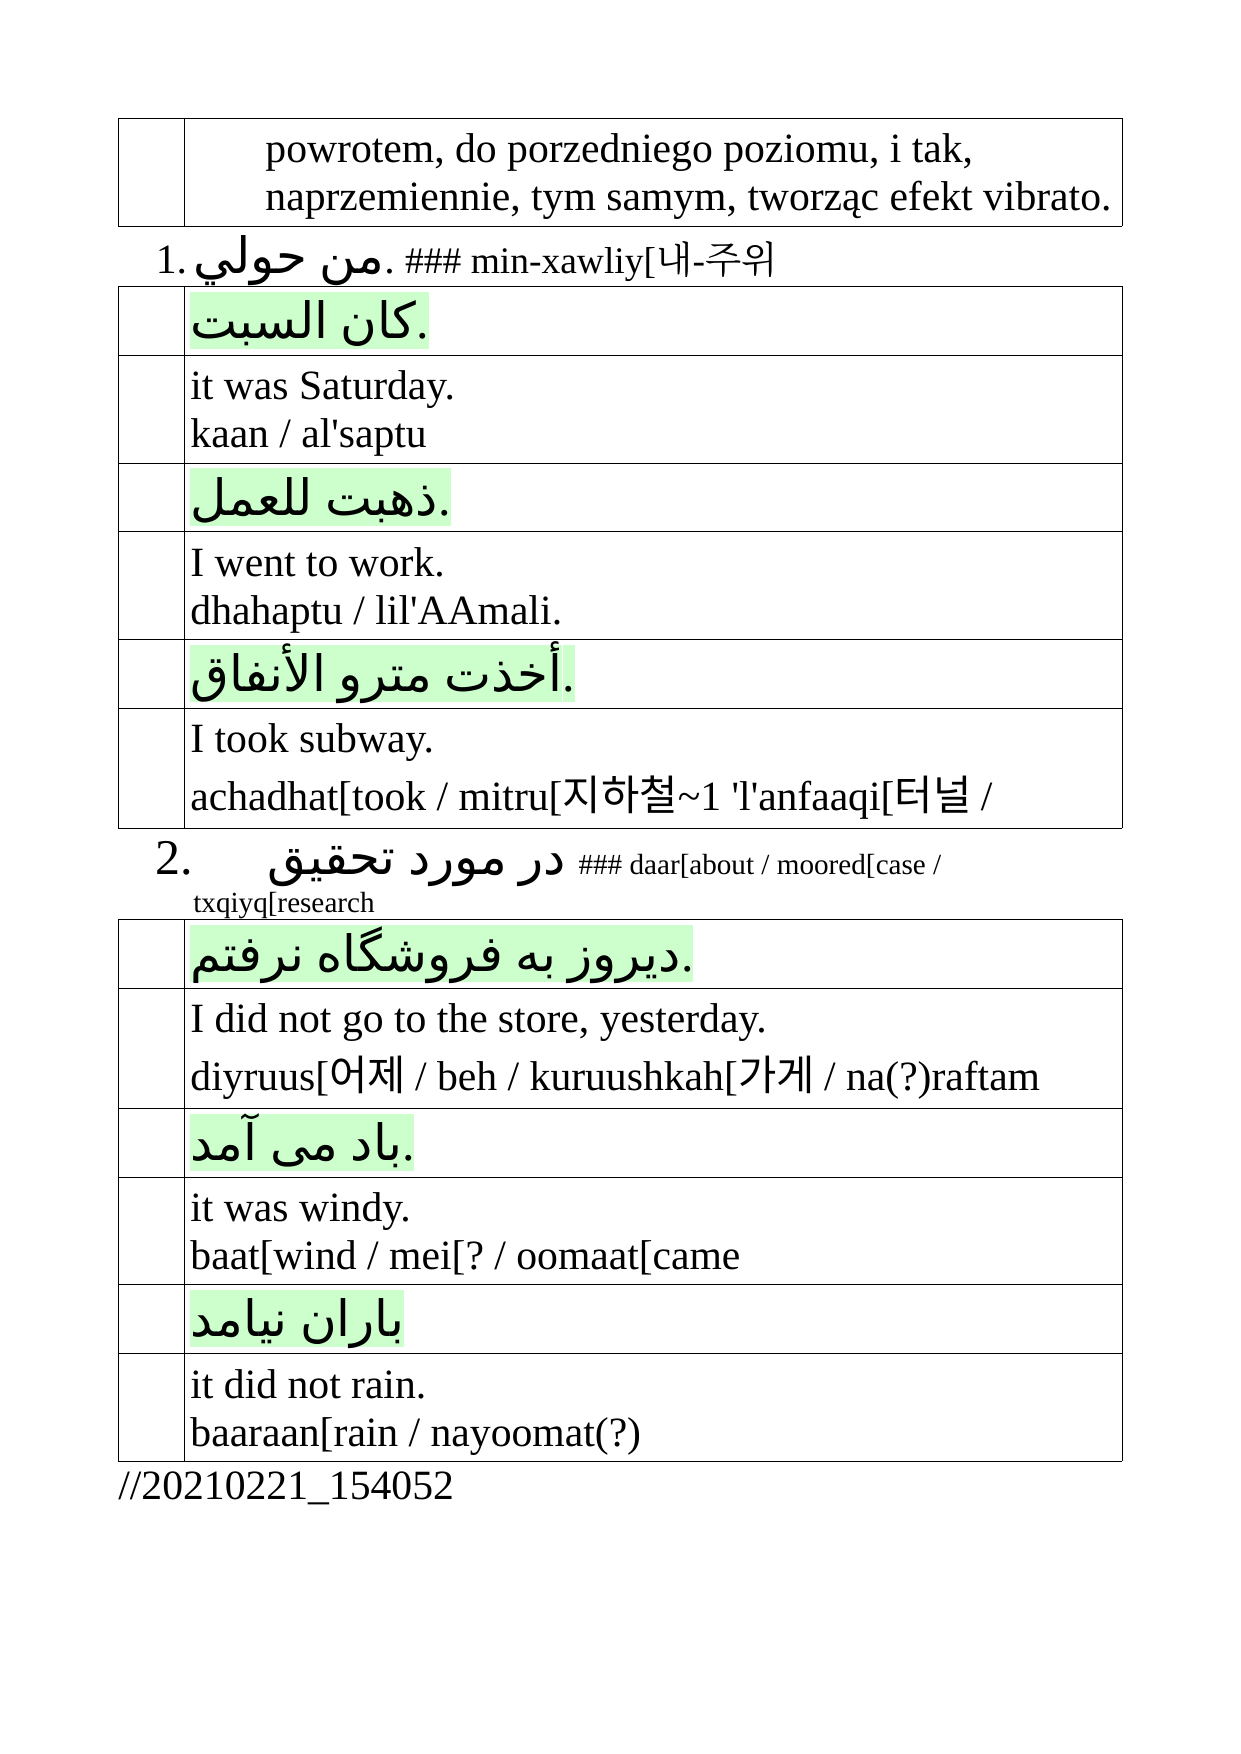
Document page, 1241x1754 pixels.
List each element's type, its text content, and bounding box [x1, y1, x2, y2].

table_cell I did not go to the store, yesterday. diyruus[어제 / beh / kuruushkah[가게 / na(?)raftam [185, 989, 1122, 1108]
table_cell [119, 640, 184, 708]
table_cell it did not rain. baaraan[rain / nayoomat(?) [185, 1354, 1122, 1461]
table_cell [119, 464, 184, 531]
table_cell [119, 356, 184, 462]
table_cell ذهبت للعمل. [185, 464, 1122, 531]
table_cell I went to work. dhahaptu / lil'AAmali. [185, 532, 1122, 639]
table_cell [119, 532, 184, 639]
table_cell [119, 1178, 184, 1284]
table_cell I took subway. achadhat[took / mitru[지하철~1 'l'anfaaqi[터널 / [185, 709, 1122, 828]
table_cell [119, 1354, 184, 1461]
table_header [119, 287, 184, 355]
list در مورد تحقیق ### daar[about / moored[case / txqiyq[research [156, 829, 1122, 919]
table_cell it was windy. baat[wind / mei[? / oomaat[came [185, 1178, 1122, 1284]
table_cell باران نیامد [185, 1285, 1122, 1353]
table_cell [119, 709, 184, 828]
table_header دیروز به فروشگاه نرفتم. [185, 920, 1122, 988]
table_cell أخذت مترو الأنفاق. [185, 640, 1122, 708]
table_header powrotem, do porzedniego poziomu, i tak, naprzemiennie, tym samym, tworząc efekt vibrato. [185, 119, 1122, 226]
table_header [119, 920, 184, 988]
table_cell [119, 1285, 184, 1353]
table_header كان السبت. [185, 287, 1122, 355]
table_cell [119, 1109, 184, 1177]
table_cell it was Saturday. kaan / al'saptu [185, 356, 1122, 462]
table_cell [119, 989, 184, 1108]
table_header [119, 119, 184, 226]
list من حولي. ### min-xawliy[내-주위 [156, 227, 1122, 286]
table_cell باد می آمد. [185, 1109, 1122, 1177]
text //20210221_154052 [118, 1462, 1122, 1509]
